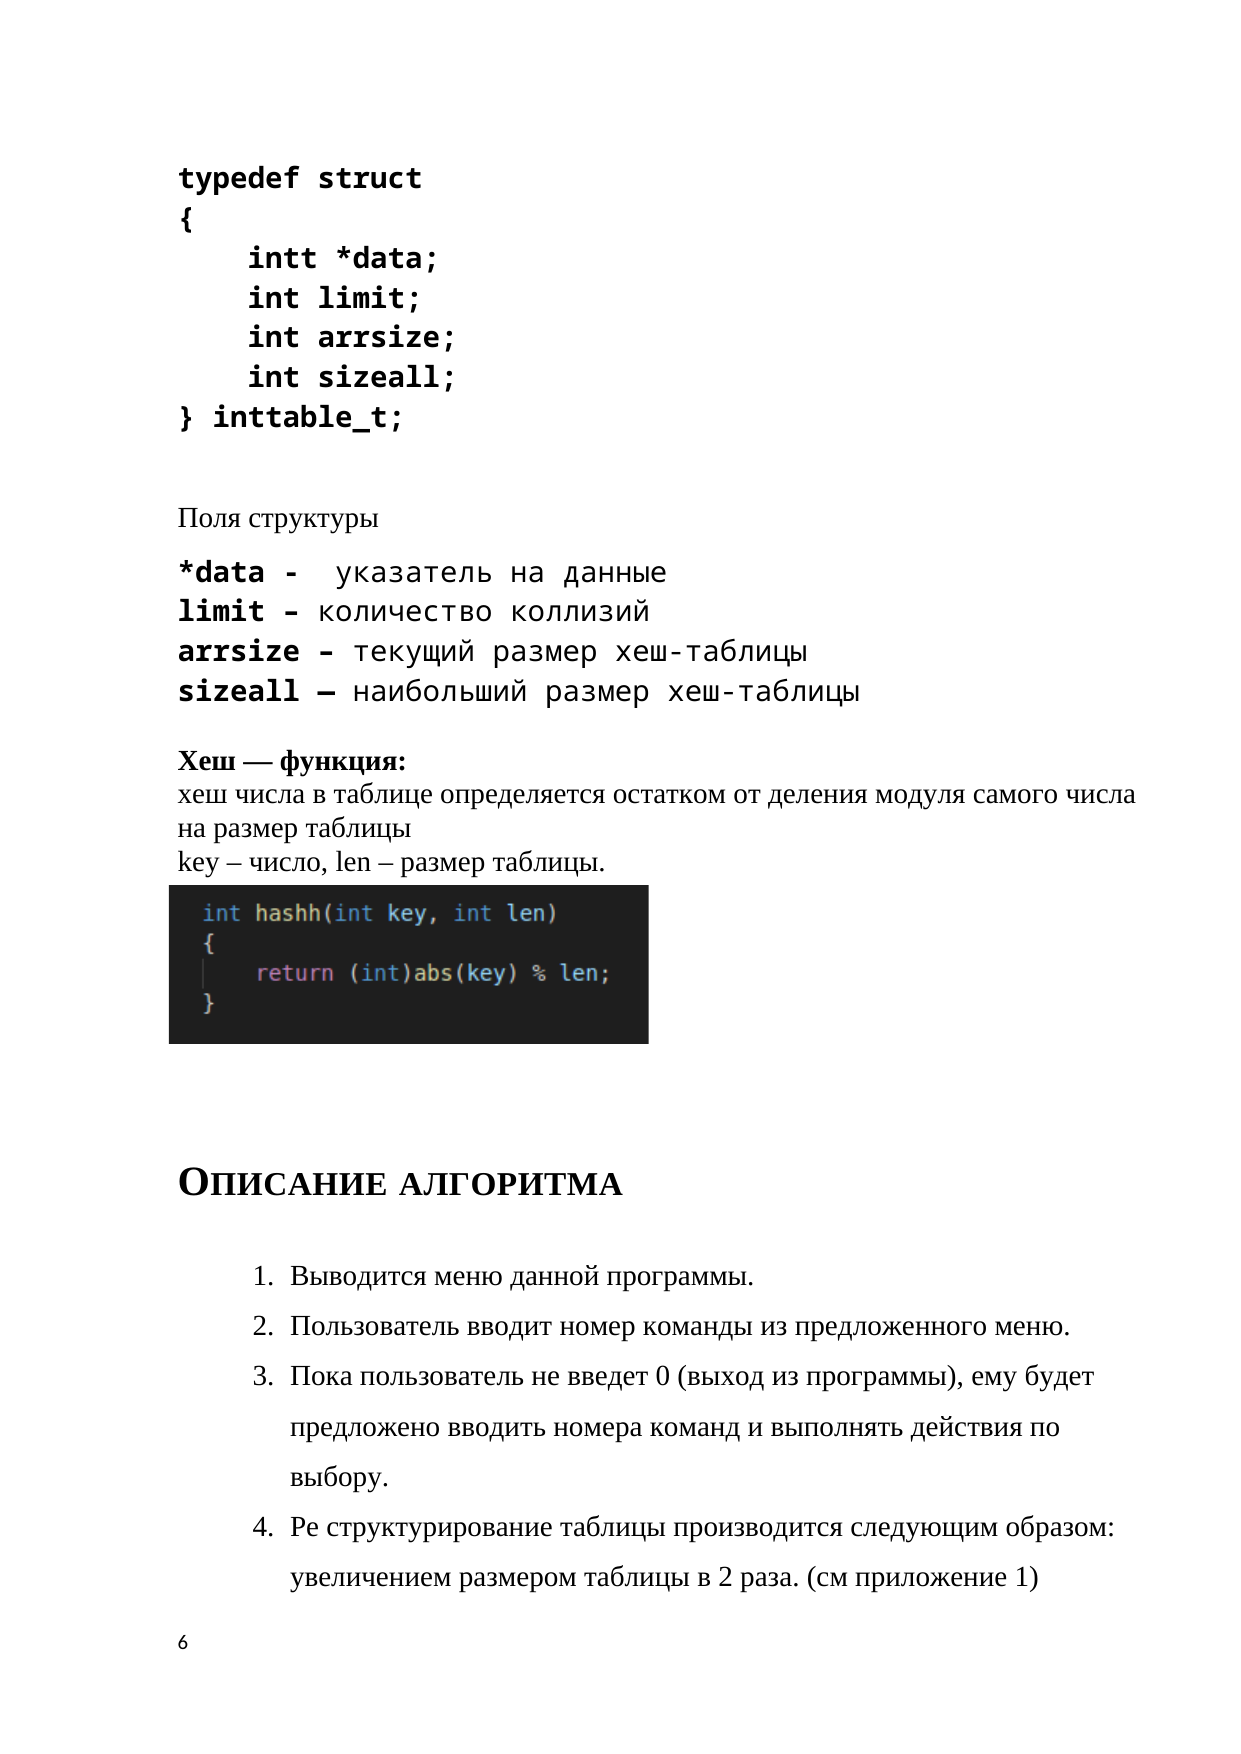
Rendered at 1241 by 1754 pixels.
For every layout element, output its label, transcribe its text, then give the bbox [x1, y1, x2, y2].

text int arrsize; [177, 317, 1152, 356]
text int limit; [177, 277, 1152, 317]
text arrsize – текущий размер хеш-таблицы [177, 630, 1152, 670]
text *data - указатель на данные [177, 551, 1152, 591]
text key – число, len – размер таблицы. [177, 844, 1152, 877]
text { [177, 197, 1152, 237]
text sizeall — наибольший размер хеш-таблицы [177, 670, 1152, 709]
text intt *data; [177, 237, 1152, 277]
text } inttable_t; [177, 396, 1152, 436]
list Пока пользователь не введет 0 (выход из программы), ему будет предложено вводить номера команд и выполнять действия по выбору. [252, 1358, 1152, 1492]
text Поля структуры [177, 501, 1152, 534]
text хеш числа в таблице определяется остатком от деления модуля самого числа на размер таблицы [177, 777, 1152, 844]
text limit – количество коллизий [177, 591, 1152, 630]
subtitle Описание алгоритма [177, 1157, 1152, 1204]
list Ре структурирование таблицы производится следующим образом: увеличением размером таблицы в 2 раза. (см приложение 1) [252, 1509, 1152, 1593]
picture [168, 885, 649, 1044]
list Выводится меню данной программы. [252, 1258, 1152, 1291]
list Пользователь вводит номер команды из предложенного меню. [252, 1308, 1152, 1342]
text Хеш — функция: [177, 743, 1152, 777]
text typedef struct [177, 158, 1152, 197]
text int sizeall; [177, 356, 1152, 396]
